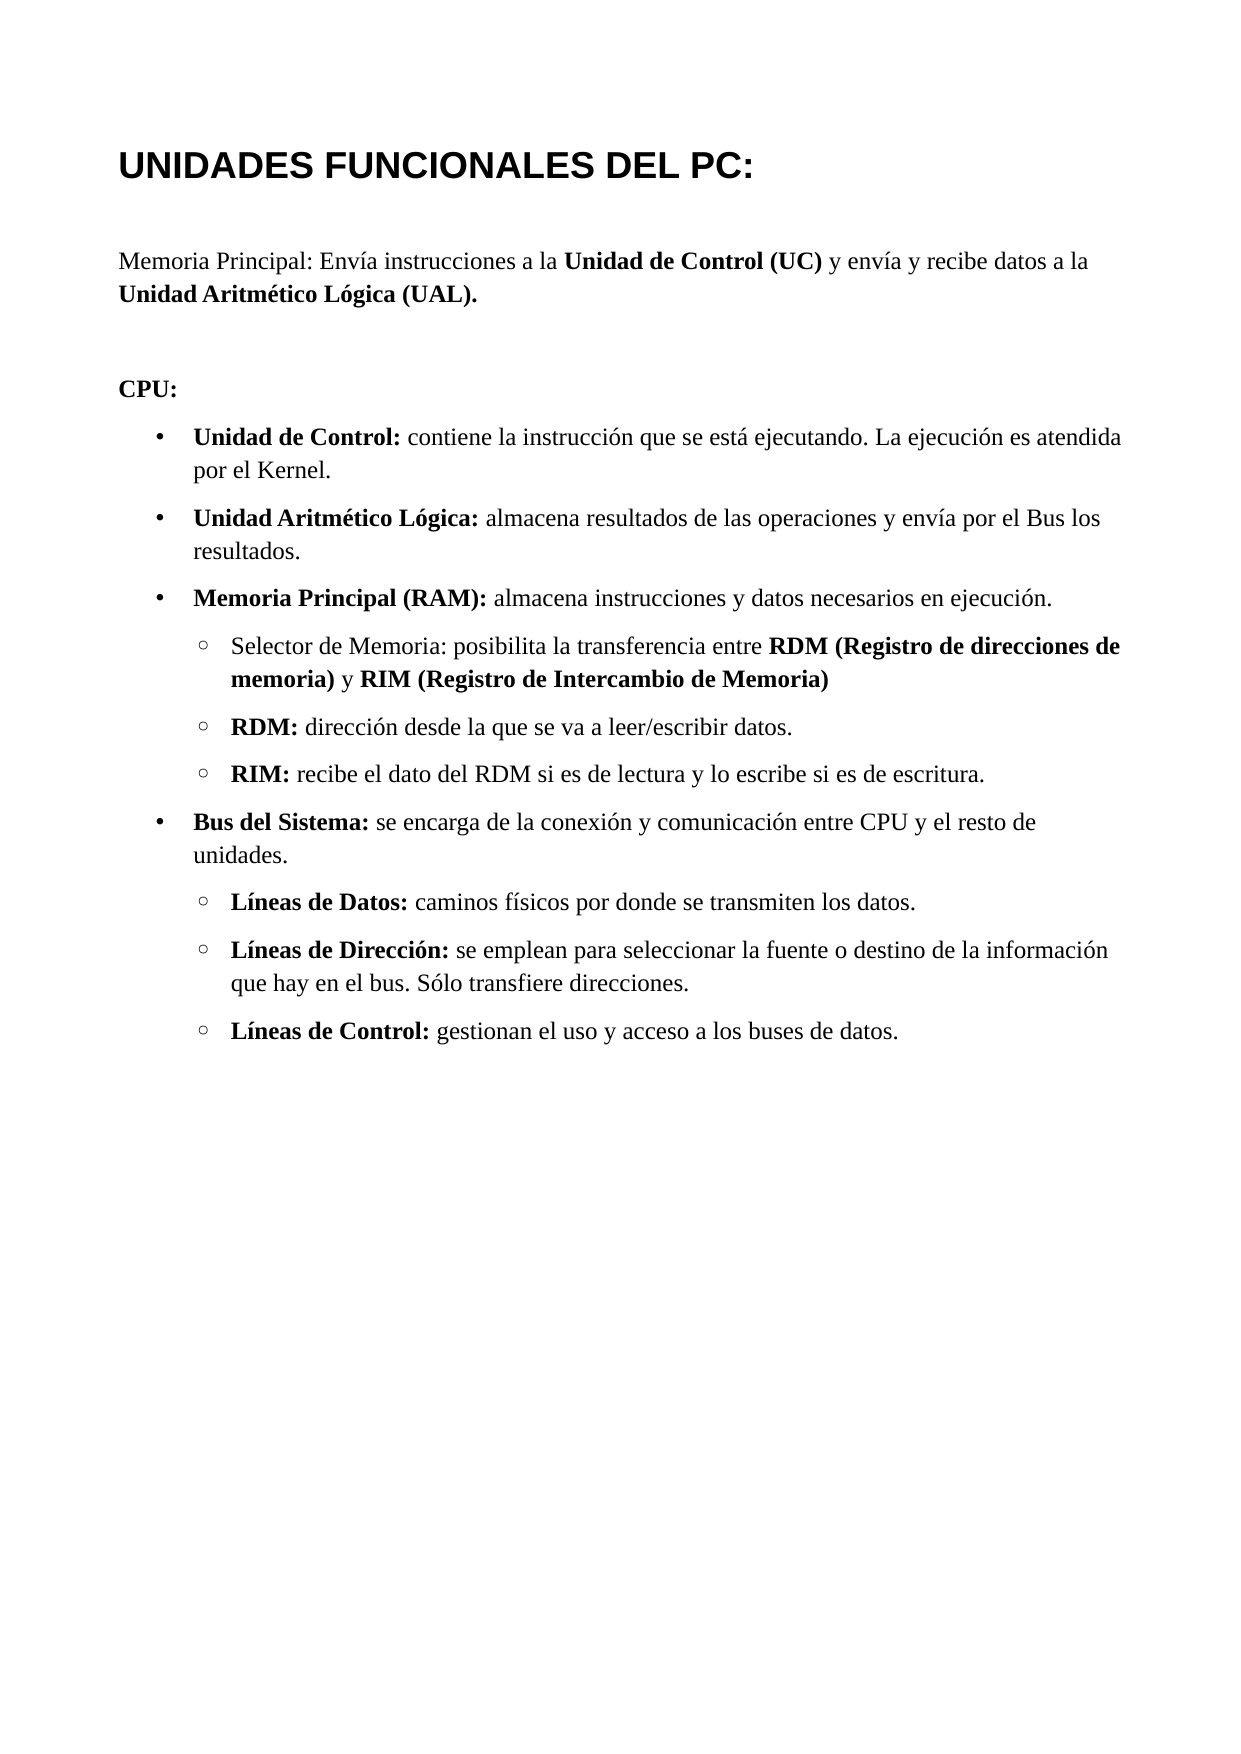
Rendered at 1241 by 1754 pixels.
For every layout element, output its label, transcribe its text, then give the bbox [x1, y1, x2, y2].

list Bus del Sistema: se encarga de la conexión y comunicación entre CPU y el resto de unidades. [156, 807, 1122, 869]
list Líneas de Datos: caminos físicos por donde se transmiten los datos. [193, 887, 1122, 916]
text Memoria Principal: Envía instrucciones a la Unidad de Control (UC) y envía y recibe datos a la Unidad Aritmético Lógica (UAL). [118, 246, 1122, 308]
list Unidad de Control: contiene la instrucción que se está ejecutando. La ejecución es atendida por el Kernel. [156, 422, 1122, 484]
list Unidad Aritmético Lógica: almacena resultados de las operaciones y envía por el Bus los resultados. [156, 503, 1122, 564]
list Líneas de Dirección: se emplean para seleccionar la fuente o destino de la información que hay en el bus. Sólo transfiere direcciones. [193, 935, 1122, 997]
list RIM: recibe el dato del RDM si es de lectura y lo escribe si es de escritura. [193, 759, 1122, 788]
list Memoria Principal (RAM): almacena instrucciones y datos necesarios en ejecución. [156, 583, 1122, 612]
list Selector de Memoria: posibilita la transferencia entre RDM (Registro de direcciones de memoria) y RIM (Registro de Intercambio de Memoria) [193, 631, 1122, 693]
subtitle UNIDADES FUNCIONALES DEL PC: [118, 143, 1122, 186]
list RDM: dirección desde la que se va a leer/escribir datos. [193, 712, 1122, 740]
text CPU: [118, 374, 1122, 403]
list Líneas de Control: gestionan el uso y acceso a los buses de datos. [193, 1016, 1122, 1044]
